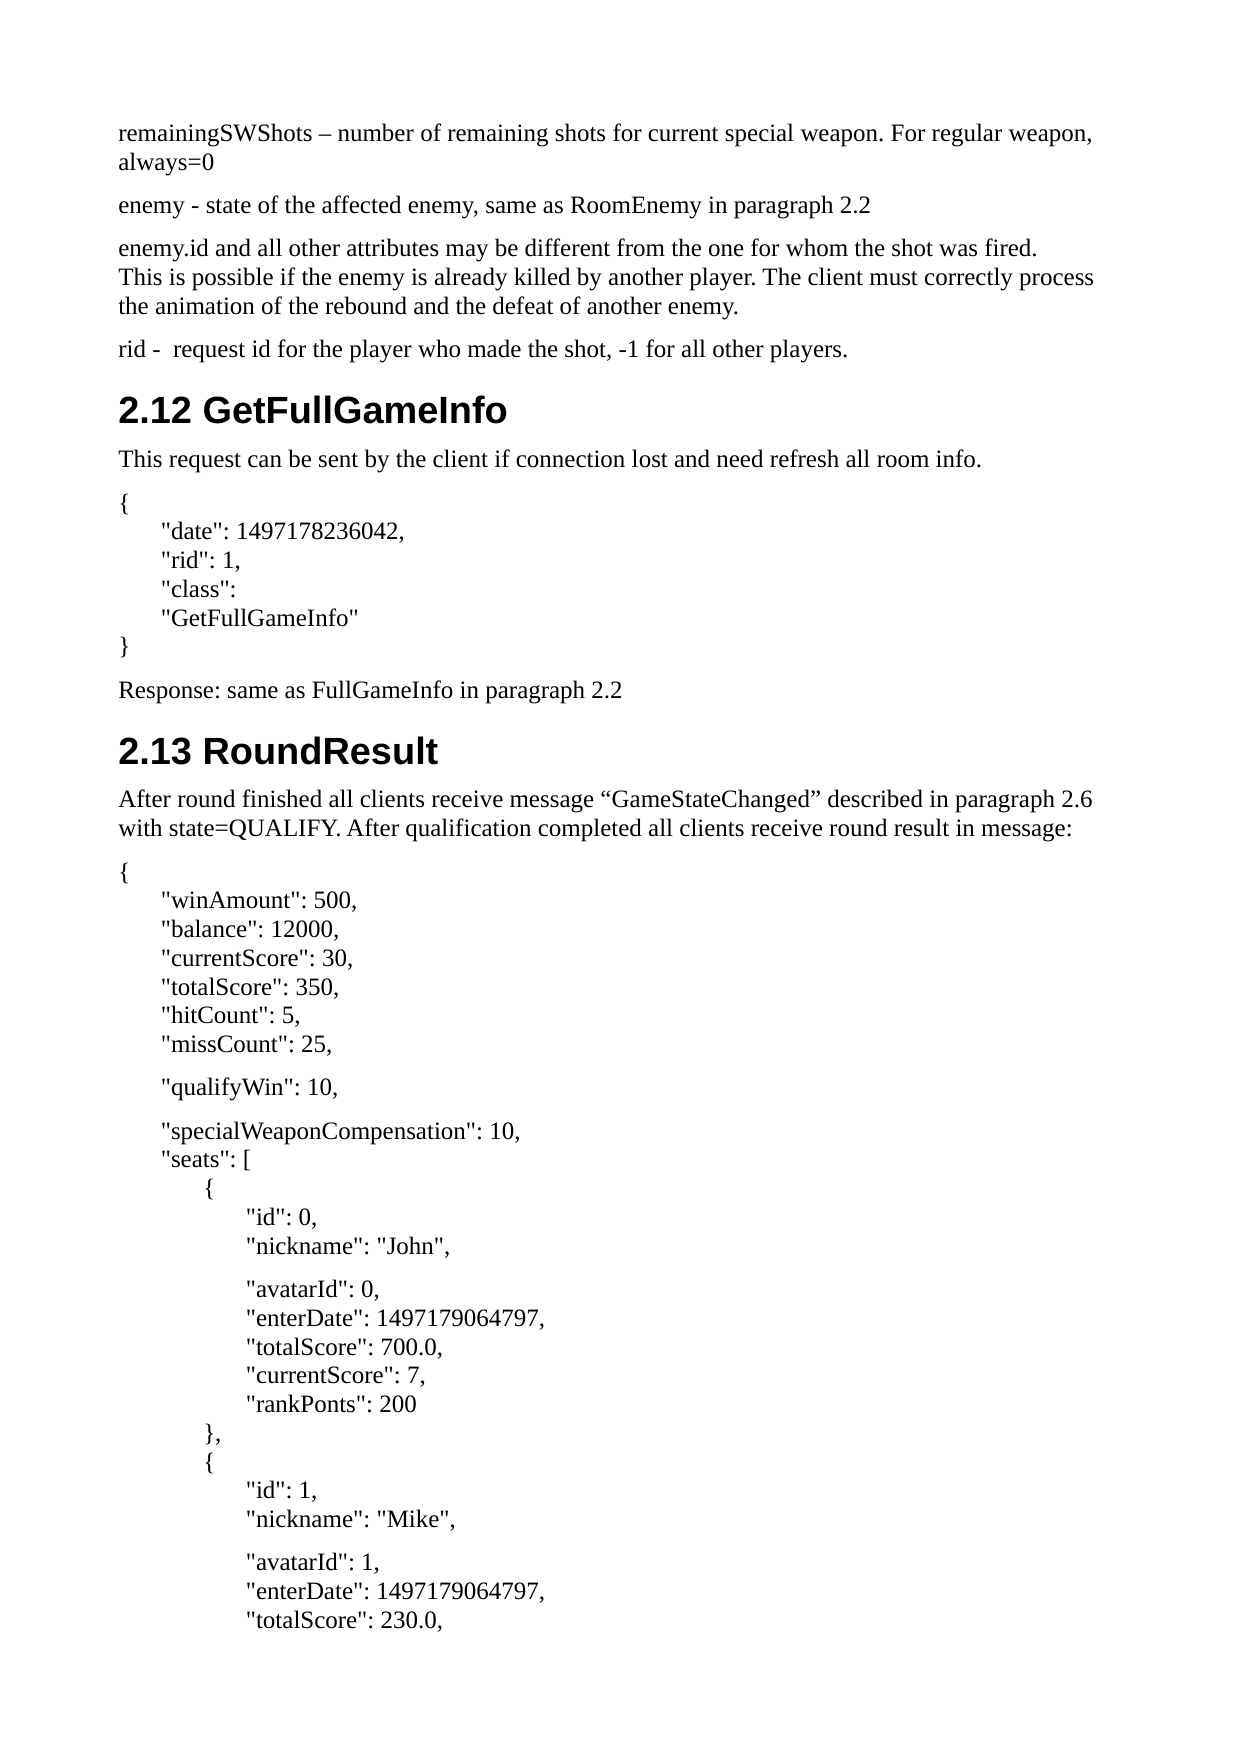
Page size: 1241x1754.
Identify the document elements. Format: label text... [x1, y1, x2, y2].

text Response: same as FullGameInfo in paragraph 2.2 [118, 675, 1122, 703]
text { "date": 1497178236042, "rid": 1, "class": "GetFullGameInfo" } [118, 488, 1122, 660]
text After round finished all clients receive message “GameStateChanged” described in paragraph 2.6 with state=QUALIFY. After qualification completed all clients receive round result in message: [118, 784, 1122, 842]
subtitle 2.12 GetFullGameInfo [118, 388, 1122, 432]
text rid - request id for the player who made the shot, -1 for all other players. [118, 334, 1122, 363]
text "specialWeaponCompensation": 10, "seats": [ { "id": 0, "nickname": "John", [118, 1116, 1122, 1259]
subtitle 2.13 RoundResult [118, 728, 1122, 772]
text enemy.id and all other attributes may be different from the one for whom the shot was fired. This is possible if the enemy is already killed by another player. The client must correctly process the animation of the rebound and the defeat of another enemy. [118, 233, 1122, 320]
text { "winAmount": 500, "balance": 12000, "currentScore": 30, "totalScore": 350, "hitCount": 5, "missCount": 25, [118, 857, 1122, 1058]
text "avatarId": 1, "enterDate": 1497179064797, "totalScore": 230.0, [118, 1547, 1122, 1634]
text "qualifyWin": 10, [118, 1072, 1122, 1101]
text "avatarId": 0, "enterDate": 1497179064797, "totalScore": 700.0, "currentScore": 7, "rankPonts": 200 }, { "id": 1, "nickname": "Mike", [118, 1274, 1122, 1533]
text This request can be sent by the client if connection lost and need refresh all room info. [118, 444, 1122, 473]
text remainingSWShots – number of remaining shots for current special weapon. For regular weapon, always=0 [118, 118, 1122, 176]
text enemy - state of the affected enemy, same as RoomEnemy in paragraph 2.2 [118, 190, 1122, 219]
